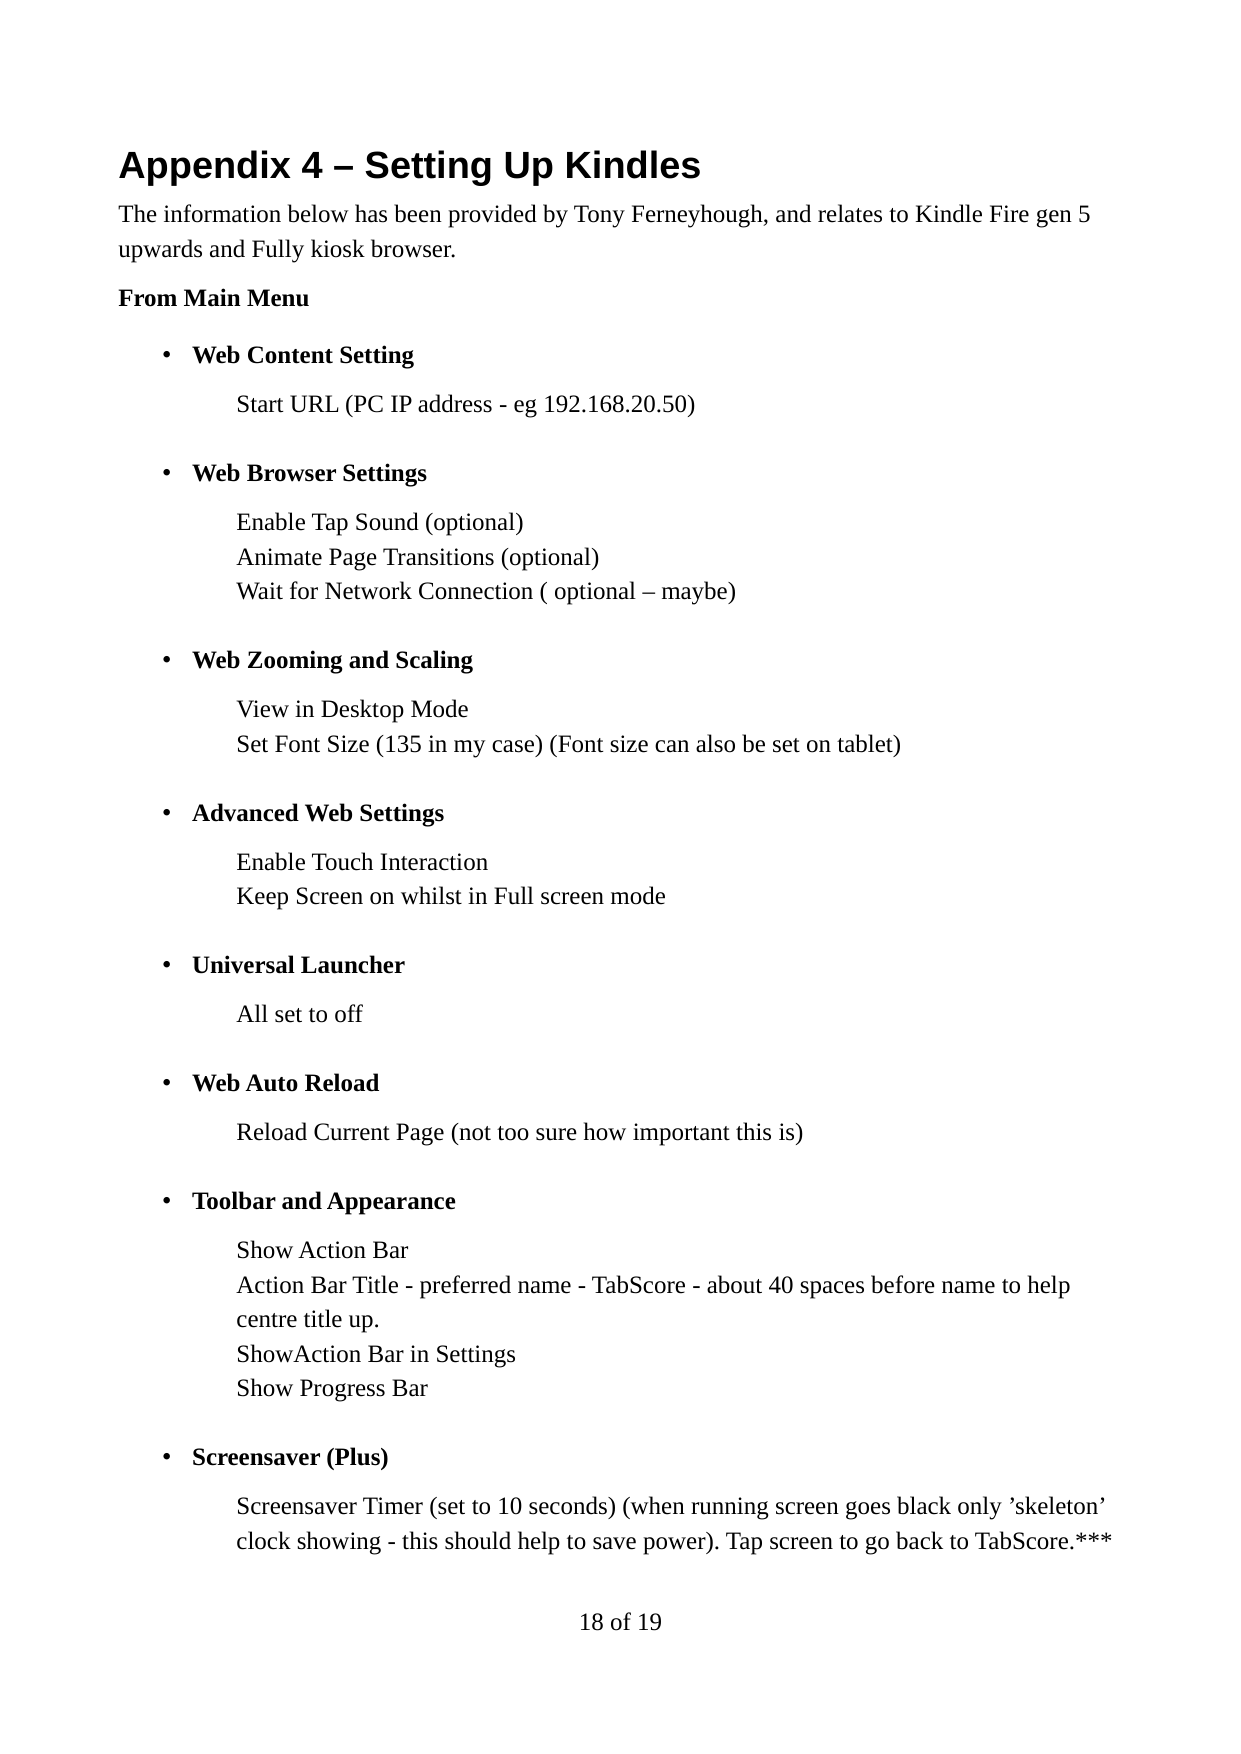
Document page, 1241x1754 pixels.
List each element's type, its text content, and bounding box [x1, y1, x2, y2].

list Web Content Setting [162, 340, 1122, 369]
text Show Progress Bar [236, 1373, 1122, 1402]
text Action Bar Title - preferred name - TabScore - about 40 spaces before name to help centre title up. [236, 1270, 1122, 1333]
text Enable Touch Interaction [236, 847, 1122, 876]
list Universal Launcher [162, 950, 1122, 979]
text Wait for Network Connection ( optional – maybe) [236, 576, 1122, 605]
list Advanced Web Settings [162, 798, 1122, 827]
text ShowAction Bar in Settings [236, 1339, 1122, 1368]
list Screensaver (Plus) [162, 1442, 1122, 1471]
text All set to off [236, 999, 1122, 1028]
text Set Font Size (135 in my case) (Font size can also be set on tablet) [236, 729, 1122, 758]
text Reload Current Page (not too sure how important this is) [236, 1117, 1122, 1146]
list Web Auto Reload [162, 1068, 1122, 1097]
text View in Desktop Mode [236, 694, 1122, 723]
text Enable Tap Sound (optional) [236, 507, 1122, 536]
list Web Zooming and Scaling [162, 645, 1122, 674]
text Start URL (PC IP address - eg 192.168.20.50) [236, 389, 1122, 418]
text Show Action Bar [236, 1235, 1122, 1264]
list Toolbar and Appearance [162, 1186, 1122, 1215]
text Keep Screen on whilst in Full screen mode [236, 881, 1122, 910]
text Animate Page Transitions (optional) [236, 542, 1122, 571]
text From Main Menu [118, 283, 1122, 312]
list Web Browser Settings [162, 458, 1122, 487]
text The information below has been provided by Tony Ferneyhough, and relates to Kindle Fire gen 5 upwards and Fully kiosk browser. [118, 199, 1122, 262]
subtitle Appendix 4 – Setting Up Kindles [118, 143, 1122, 187]
text Screensaver Timer (set to 10 seconds) (when running screen goes black only ’skeleton’ clock showing - this should help to save power). Tap screen to go back to TabScore.*** [236, 1491, 1122, 1554]
